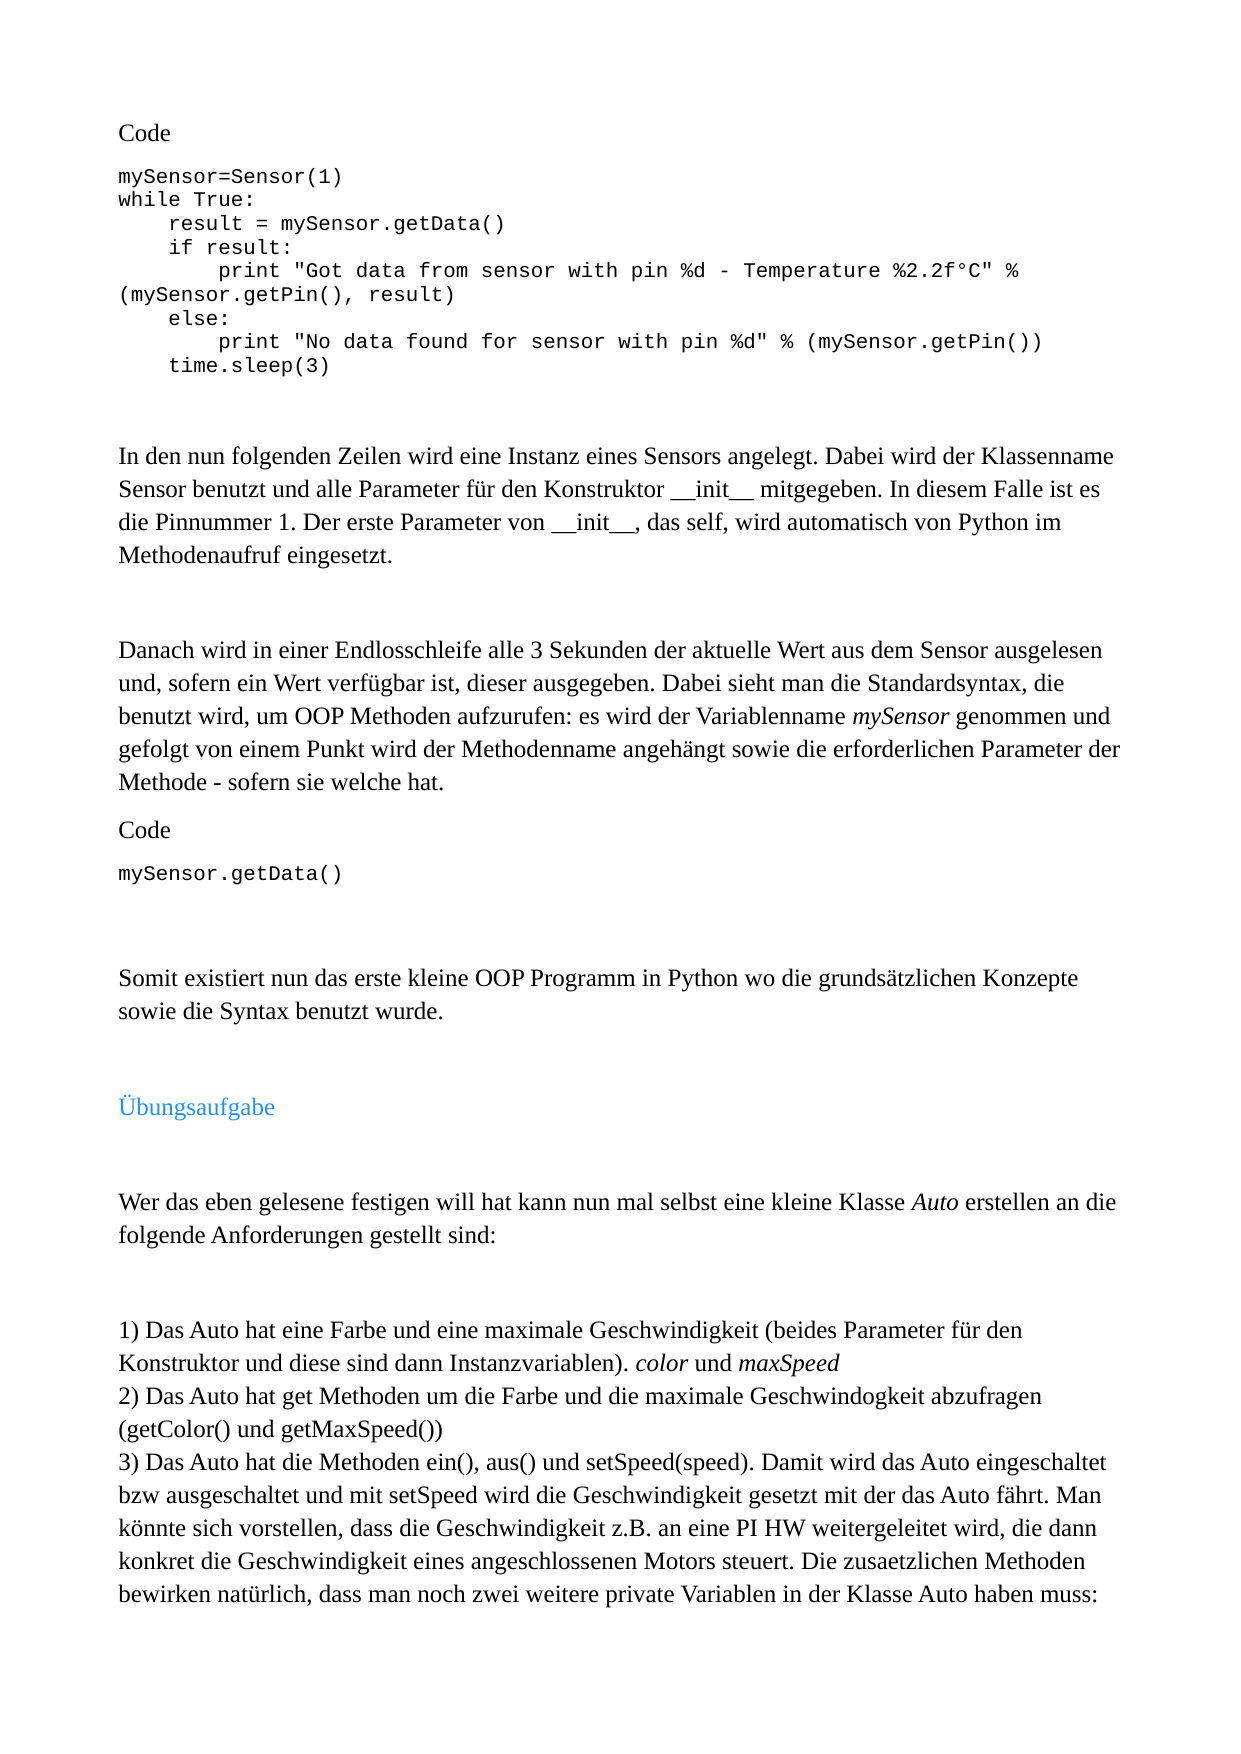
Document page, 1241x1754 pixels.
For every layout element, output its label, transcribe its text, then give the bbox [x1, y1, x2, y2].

text time.sleep(3) [118, 355, 1122, 378]
text print "No data found for sensor with pin %d" % (mySensor.getPin()) [118, 331, 1122, 355]
text mySensor=Sensor(1) [118, 166, 1122, 189]
text Code [118, 815, 1122, 844]
text Somit existiert nun das erste kleine OOP Programm in Python wo die grundsätzlichen Konzepte sowie die Syntax benutzt wurde. [118, 963, 1122, 1025]
text 1) Das Auto hat eine Farbe und eine maximale Geschwindigkeit (beides Parameter für den Konstruktor und diese sind dann Instanzvariablen). color und maxSpeed 2) Das Auto hat get Methoden um die Farbe und die maximale Geschwindogkeit abzufragen (getColor() und getMaxSpeed()) 3) Das Auto hat die Methoden ein(), aus() und setSpeed(speed). Damit wird das Auto eingeschaltet bzw ausgeschaltet und mit setSpeed wird die Geschwindigkeit gesetzt mit der das Auto fährt. Man könnte sich vorstellen, dass die Geschwindigkeit z.B. an eine PI HW weitergeleitet wird, die dann konkret die Geschwindigkeit eines angeschlossenen Motors steuert. Die zusaetzlichen Methoden bewirken natürlich, dass man noch zwei weitere private Variablen in der Klasse Auto haben muss: [118, 1315, 1122, 1608]
text while True: [118, 189, 1122, 213]
text mySensor.getData() [118, 863, 1122, 886]
text result = mySensor.getData() [118, 213, 1122, 237]
text Danach wird in einer Endlosschleife alle 3 Sekunden der aktuelle Wert aus dem Sensor ausgelesen und, sofern ein Wert verfügbar ist, dieser ausgegeben. Dabei sieht man die Standardsyntax, die benutzt wird, um OOP Methoden aufzurufen: es wird der Variablenname mySensor genommen und gefolgt von einem Punkt wird der Methodenname angehängt sowie die erforderlichen Parameter der Methode - sofern sie welche hat. [118, 635, 1122, 796]
text Übungsaufgabe [118, 1092, 1122, 1120]
text if result: [118, 237, 1122, 260]
text print "Got data from sensor with pin %d - Temperature %2.2f°C" % (mySensor.getPin(), result) [118, 260, 1122, 308]
text else: [118, 308, 1122, 331]
text Code [118, 118, 1122, 147]
text Wer das eben gelesene festigen will hat kann nun mal selbst eine kleine Klasse Auto erstellen an die folgende Anforderungen gestellt sind: [118, 1187, 1122, 1248]
text In den nun folgenden Zeilen wird eine Instanz eines Sensors angelegt. Dabei wird der Klassenname Sensor benutzt und alle Parameter für den Konstruktor __init__ mitgegeben. In diesem Falle ist es die Pinnummer 1. Der erste Parameter von __init__, das self, wird automatisch von Python im Methodenaufruf eingesetzt. [118, 408, 1122, 569]
